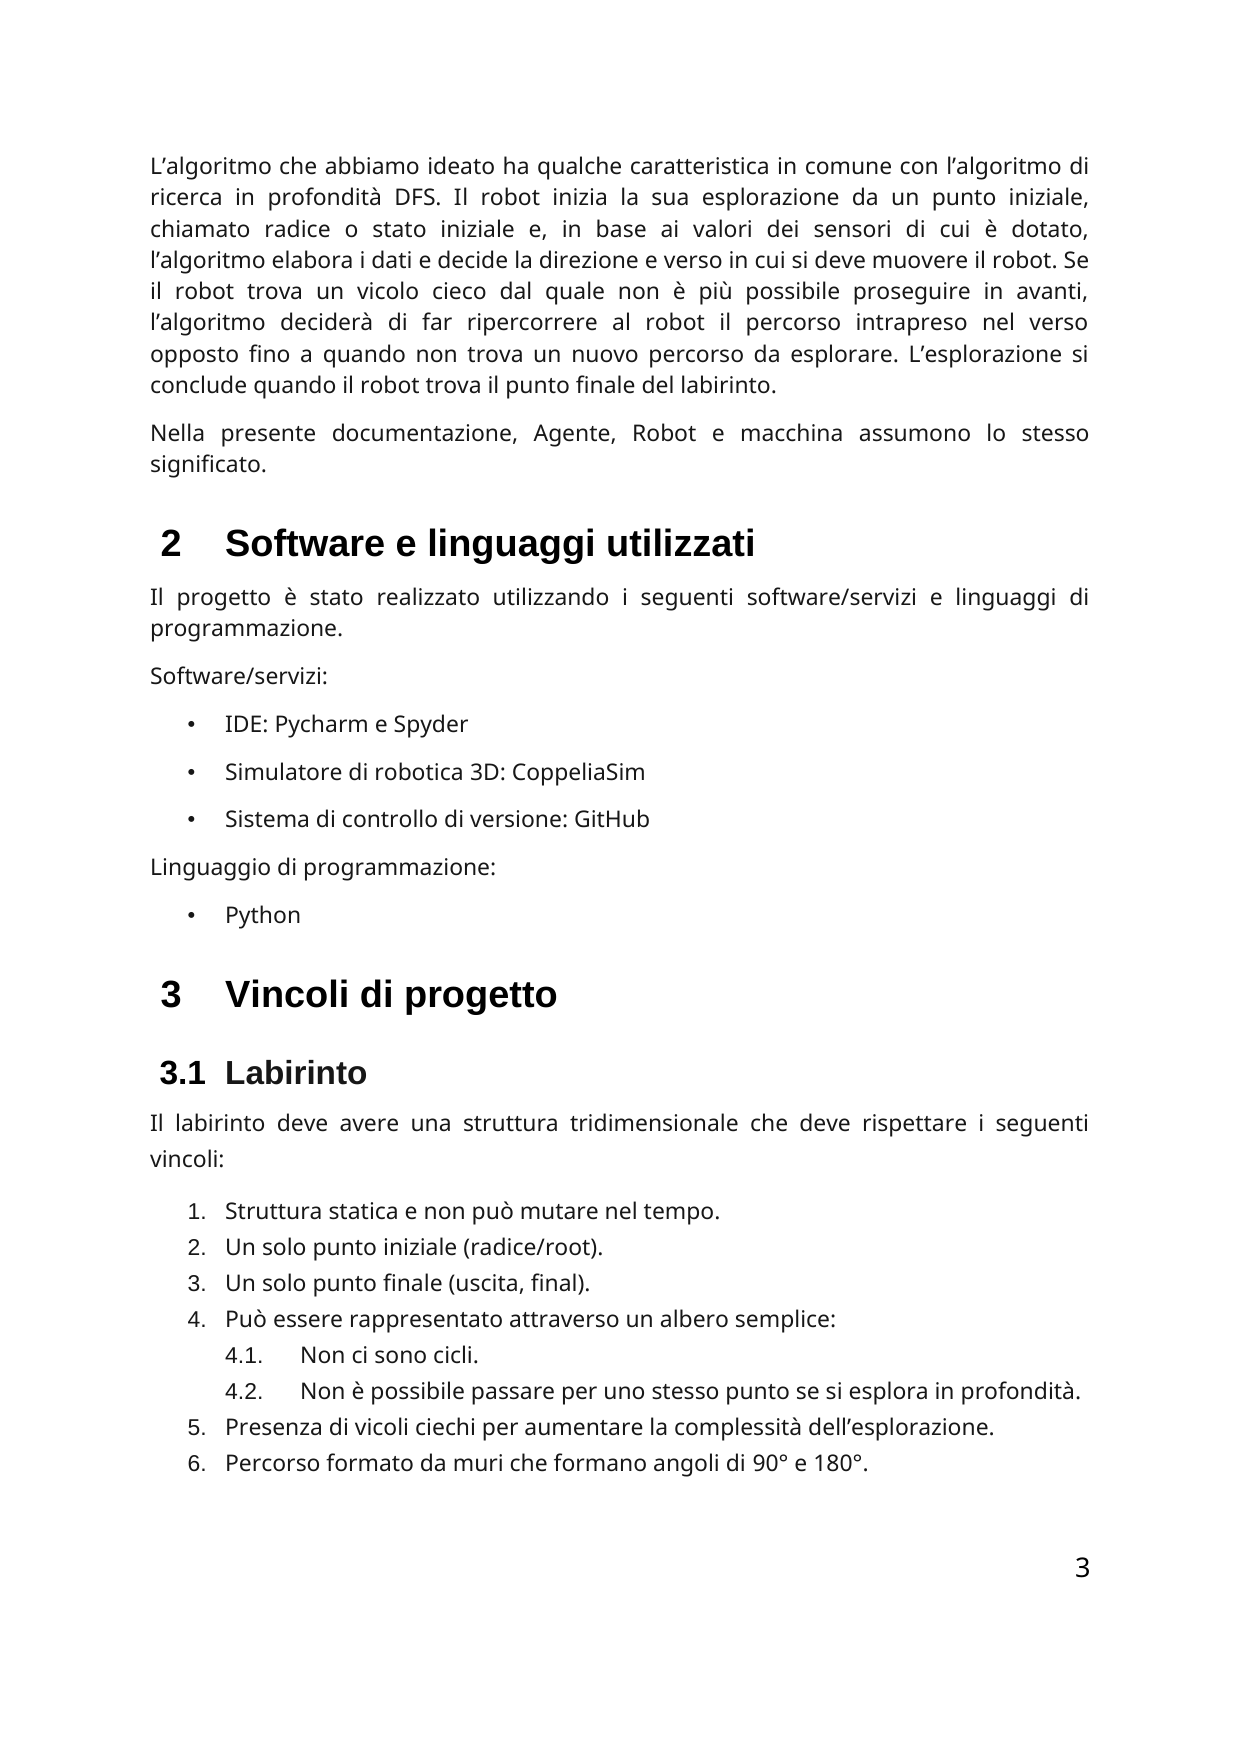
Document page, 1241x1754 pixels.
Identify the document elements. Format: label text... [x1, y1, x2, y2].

text Linguaggio di programmazione: [150, 851, 1090, 882]
list Non è possibile passare per uno stesso punto se si esplora in profondità. [225, 1375, 1090, 1406]
subtitle Vincoli di progetto [150, 972, 1090, 1016]
subtitle Labirinto [150, 1052, 1090, 1091]
list Simulatore di robotica 3D: CoppeliaSim [187, 755, 1090, 787]
subtitle Software e linguaggi utilizzati [150, 521, 1090, 564]
list Percorso formato da muri che formano angoli di 90° e 180°. [187, 1447, 1090, 1478]
list Sistema di controllo di versione: GitHub [187, 803, 1090, 834]
text Il labirinto deve avere una struttura tridimensionale che deve rispettare i seguenti vincoli: [150, 1107, 1090, 1174]
list Un solo punto iniziale (radice/root). [187, 1231, 1090, 1262]
list Presenza di vicoli ciechi per aumentare la complessità dell’esplorazione. [187, 1411, 1090, 1442]
text Il progetto è stato realizzato utilizzando i seguenti software/servizi e linguaggi di programmazione. [150, 580, 1090, 643]
text Nella presente documentazione, Agente, Robot e macchina assumono lo stesso significato. [150, 417, 1090, 479]
list Struttura statica e non può mutare nel tempo. [187, 1195, 1090, 1226]
list Può essere rappresentato attraverso un albero semplice: [187, 1303, 1090, 1334]
list Non ci sono cicli. [225, 1339, 1090, 1370]
text Software/servizi: [150, 659, 1090, 691]
list Python [187, 899, 1090, 930]
list IDE: Pycharm e Spyder [187, 707, 1090, 739]
text L’algoritmo che abbiamo ideato ha qualche caratteristica in comune con l’algoritmo di ricerca in profondità DFS. Il robot inizia la sua esplorazione da un punto iniziale, chiamato radice o stato iniziale e, in base ai valori dei sensori di cui è dotato, l’algoritmo elabora i dati e decide la direzione e verso in cui si deve muovere il robot. Se il robot trova un vicolo cieco dal quale non è più possibile proseguire in avanti, l’algoritmo deciderà di far ripercorrere al robot il percorso intrapreso nel verso opposto fino a quando non trova un nuovo percorso da esplorare. L’esplorazione si conclude quando il robot trova il punto finale del labirinto. [150, 150, 1090, 400]
list Un solo punto finale (uscita, final). [187, 1267, 1090, 1298]
